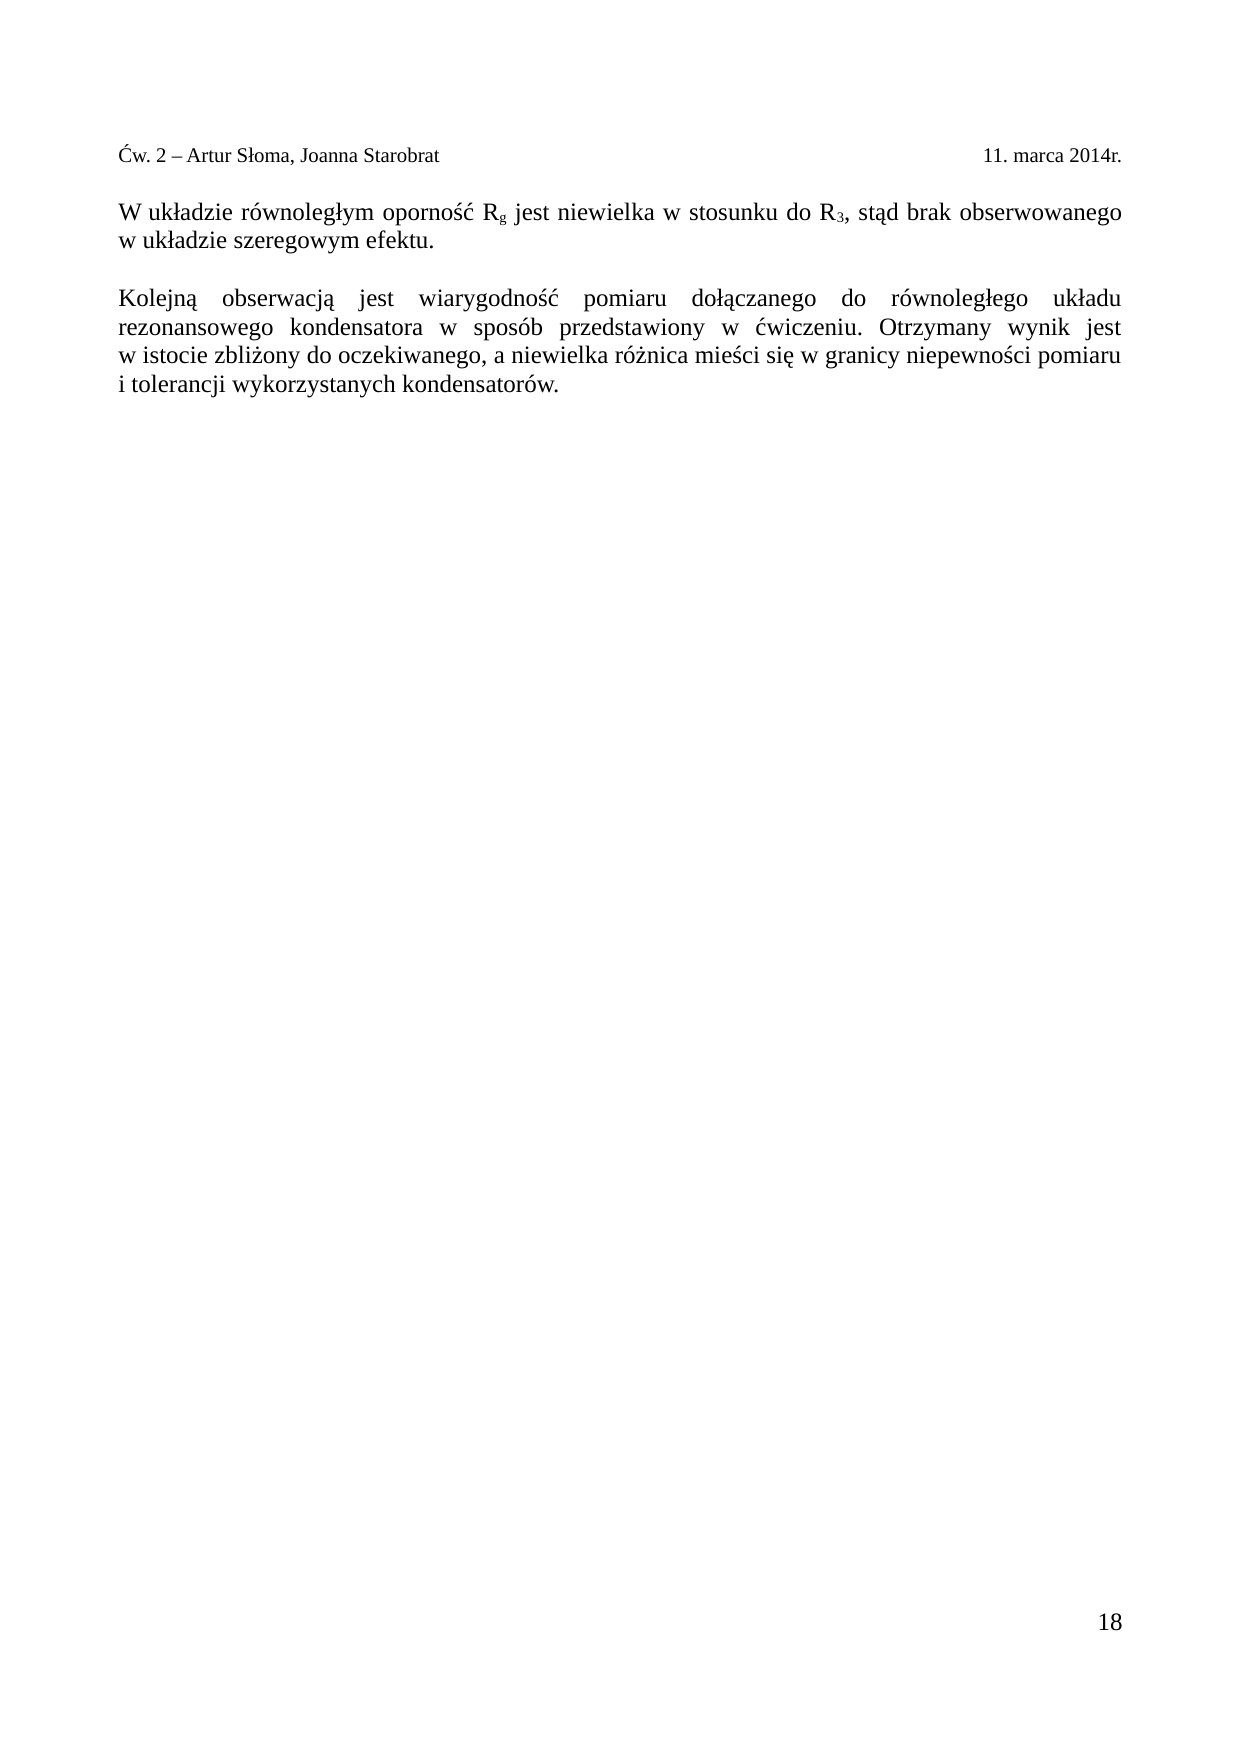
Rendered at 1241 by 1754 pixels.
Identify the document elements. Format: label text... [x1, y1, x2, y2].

text Kolejną obserwacją jest wiarygodność pomiaru dołączanego do równoległego układu rezonansowego kondensatora w sposób przedstawiony w ćwiczeniu. Otrzymany wynik jest w istocie zbliżony do oczekiwanego, a niewielka różnica mieści się w granicy niepewności pomiaru i tolerancji wykorzystanych kondensatorów. [118, 283, 1122, 398]
text W układzie równoległym oporność Rg jest niewielka w stosunku do R3, stąd brak obserwowanego w układzie szeregowym efektu. [118, 197, 1122, 254]
